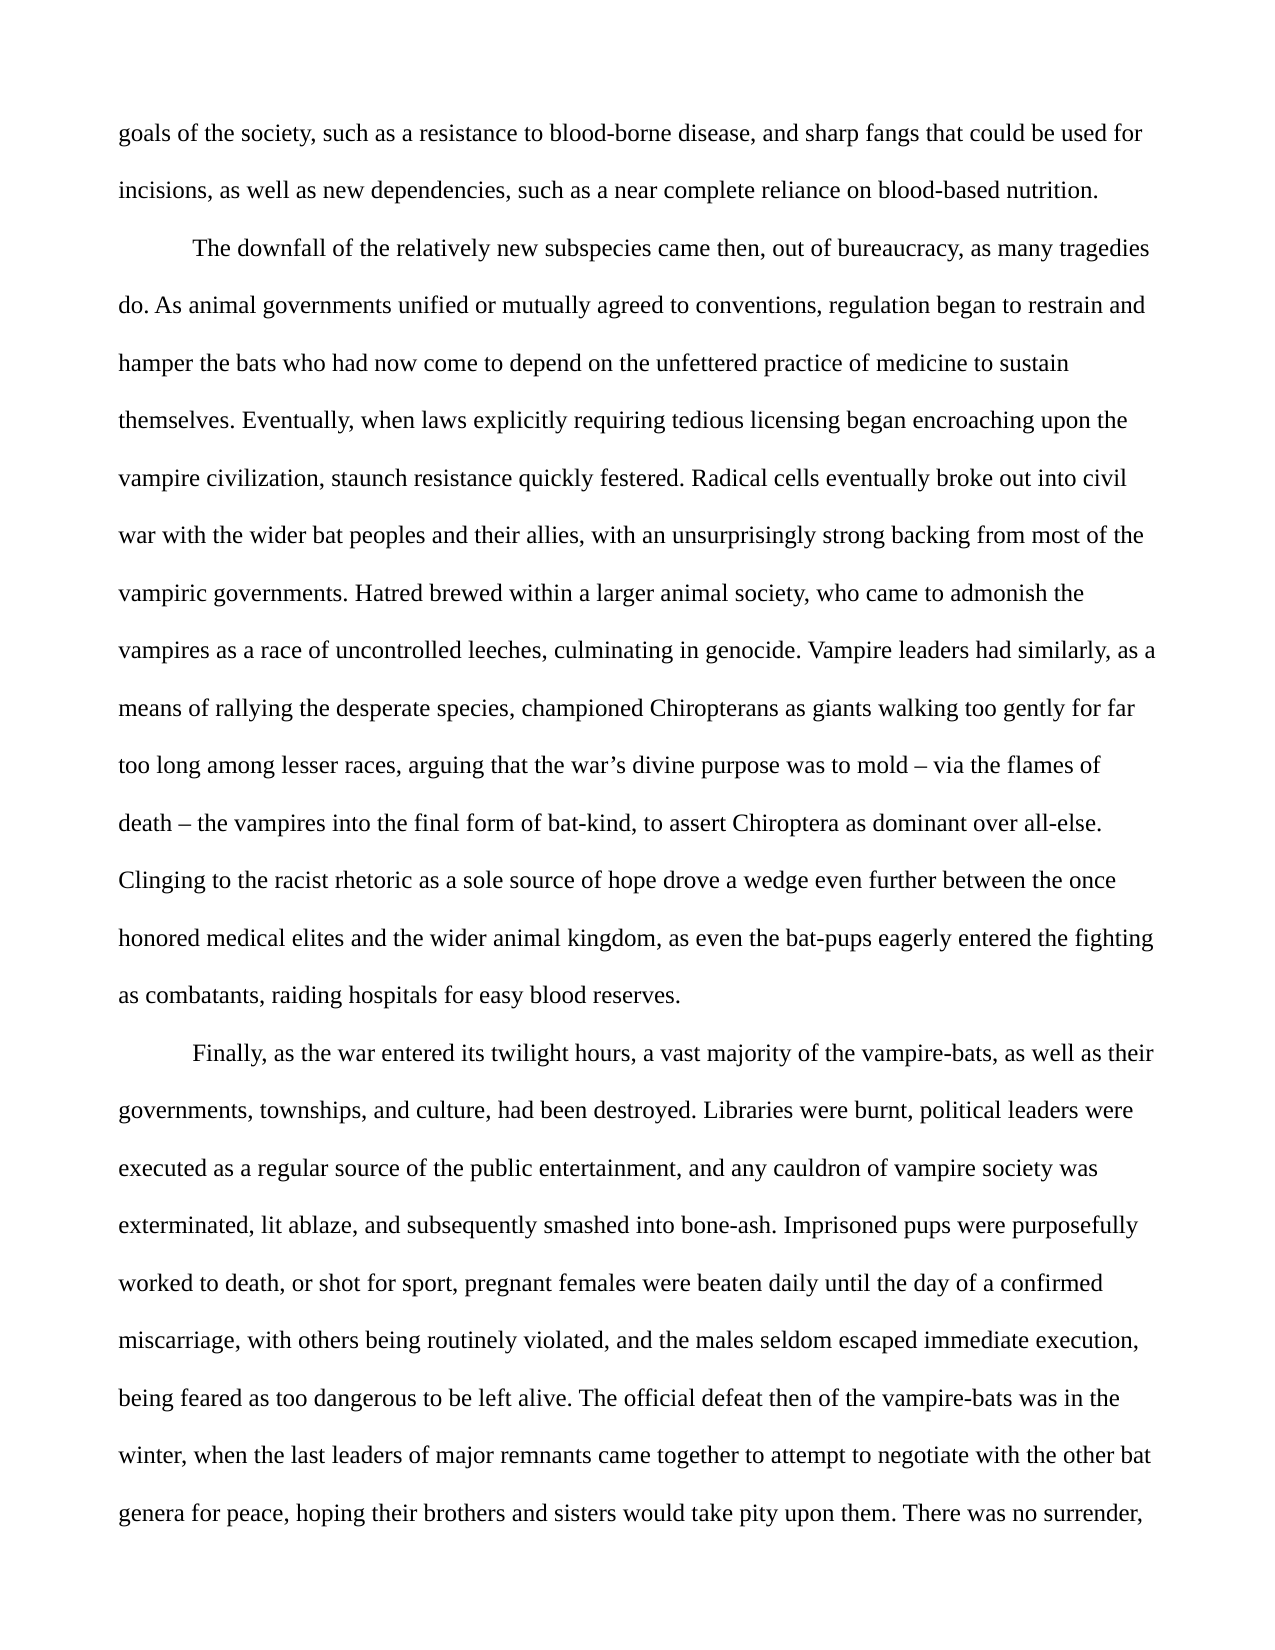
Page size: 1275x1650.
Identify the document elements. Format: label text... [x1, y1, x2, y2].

text goals of the society, such as a resistance to blood-borne disease, and sharp fangs that could be used for incisions, as well as new dependencies, such as a near complete reliance on blood-based nutrition. [118, 118, 1157, 204]
text The downfall of the relatively new subspecies came then, out of bureaucracy, as many tragedies do. As animal governments unified or mutually agreed to conventions, regulation began to restrain and hamper the bats who had now come to depend on the unfettered practice of medicine to sustain themselves. Eventually, when laws explicitly requiring tedious licensing began encroaching upon the vampire civilization, staunch resistance quickly festered. Radical cells eventually broke out into civil war with the wider bat peoples and their allies, with an unsurprisingly strong backing from most of the vampiric governments. Hatred brewed within a larger animal society, who came to admonish the vampires as a race of uncontrolled leeches, culminating in genocide. Vampire leaders had similarly, as a means of rallying the desperate species, championed Chiropterans as giants walking too gently for far too long among lesser races, arguing that the war’s divine purpose was to mold – via the flames of death – the vampires into the final form of bat-kind, to assert Chiroptera as dominant over all-else. Clinging to the racist rhetoric as a sole source of hope drove a wedge even further between the once honored medical elites and the wider animal kingdom, as even the bat-pups eagerly entered the fighting as combatants, raiding hospitals for easy blood reserves. [118, 233, 1157, 1009]
text Finally, as the war entered its twilight hours, a vast majority of the vampire-bats, as well as their governments, townships, and culture, had been destroyed. Libraries were burnt, political leaders were executed as a regular source of the public entertainment, and any cauldron of vampire society was exterminated, lit ablaze, and subsequently smashed into bone-ash. Imprisoned pups were purposefully worked to death, or shot for sport, pregnant females were beaten daily until the day of a confirmed miscarriage, with others being routinely violated, and the males seldom escaped immediate execution, being feared as too dangerous to be left alive. The official defeat then of the vampire-bats was in the winter, when the last leaders of major remnants came together to attempt to negotiate with the other bat genera for peace, hoping their brothers and sisters would take pity upon them. There was no surrender, [118, 1038, 1157, 1527]
